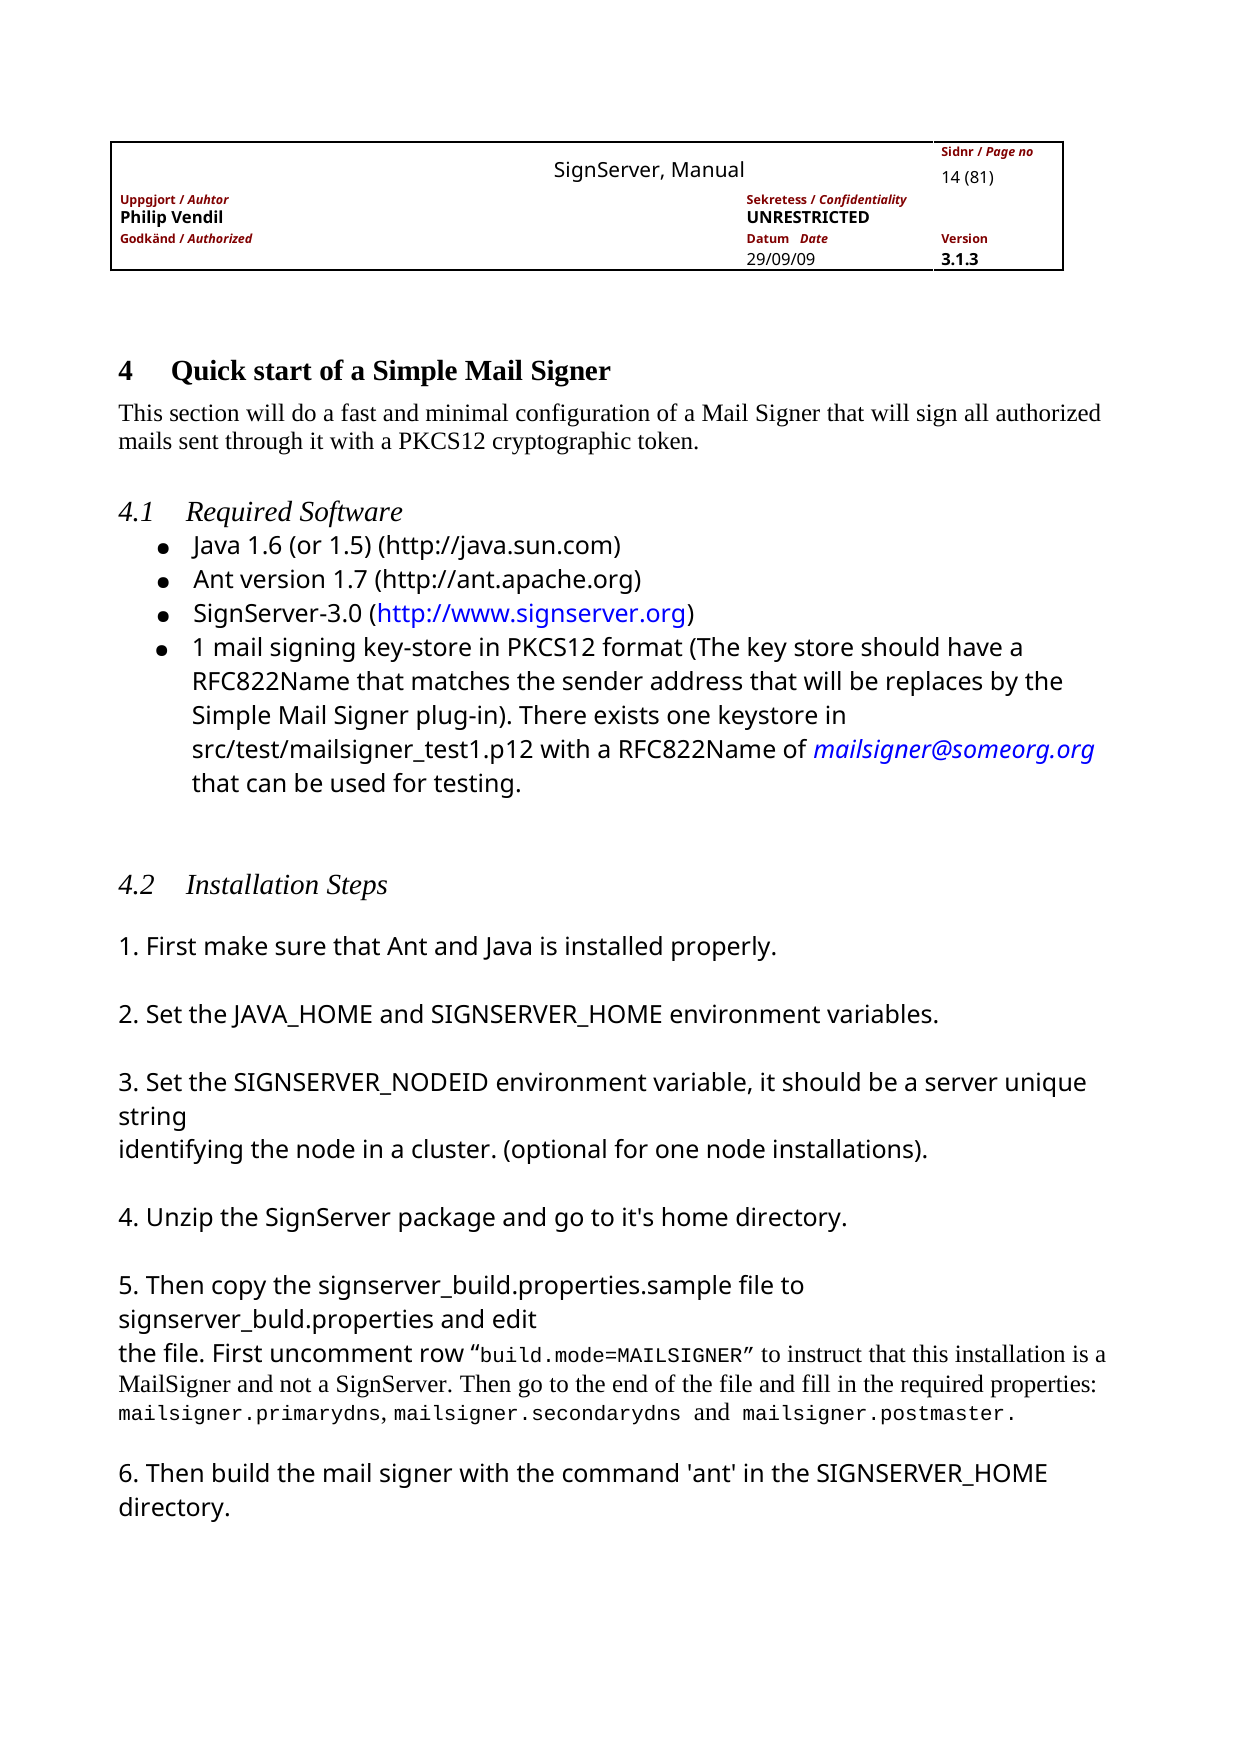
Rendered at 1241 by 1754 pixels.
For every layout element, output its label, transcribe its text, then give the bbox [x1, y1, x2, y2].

subtitle Quick start of a Simple Mail Signer [118, 354, 1122, 386]
text 6. Then build the mail signer with the command 'ant' in the SIGNSERVER_HOME directory. [118, 1456, 1122, 1523]
text 4. Unzip the SignServer package and go to it's home directory. [118, 1200, 1122, 1234]
subtitle Required Software [118, 495, 1122, 528]
text 2. Set the JAVA_HOME and SIGNSERVER_HOME environment variables. [118, 997, 1122, 1064]
list Java 1.6 (or 1.5) (http://java.sun.com) [156, 528, 1122, 562]
subtitle Installation Steps [118, 868, 1122, 901]
text the file. First uncomment row “build.mode=MAILSIGNER” to instruct that this installation is a MailSigner and not a SignServer. Then go to the end of the file and fill in the required properties: mailsigner.primarydns, mailsigner.secondarydns and mailsigner.postmaster. [118, 1336, 1122, 1427]
text 1. First make sure that Ant and Java is installed properly. [118, 929, 1122, 997]
text 3. Set the SIGNSERVER_NODEID environment variable, it should be a server unique string [118, 1064, 1122, 1132]
list Ant version 1.7 (http://ant.apache.org) [156, 562, 1122, 596]
text identifying the node in a cluster. (optional for one node installations). [118, 1132, 1122, 1200]
list 1 mail signing key-store in PKCS12 format (The key store should have a RFC822Name that matches the sender address that will be replaces by the Simple Mail Signer plug-in). There exists one keystore in src/test/mailsigner_test1.p12 with a RFC822Name of mailsigner@someorg.org that can be used for testing. [154, 630, 1122, 799]
text This section will do a fast and minimal configuration of a Mail Signer that will sign all authorized mails sent through it with a PKCS12 cryptographic token. [118, 399, 1122, 455]
text 5. Then copy the signserver_build.properties.sample file to signserver_buld.properties and edit [118, 1268, 1122, 1336]
list SignServer-3.0 (http://www.signserver.org) [156, 596, 1122, 630]
